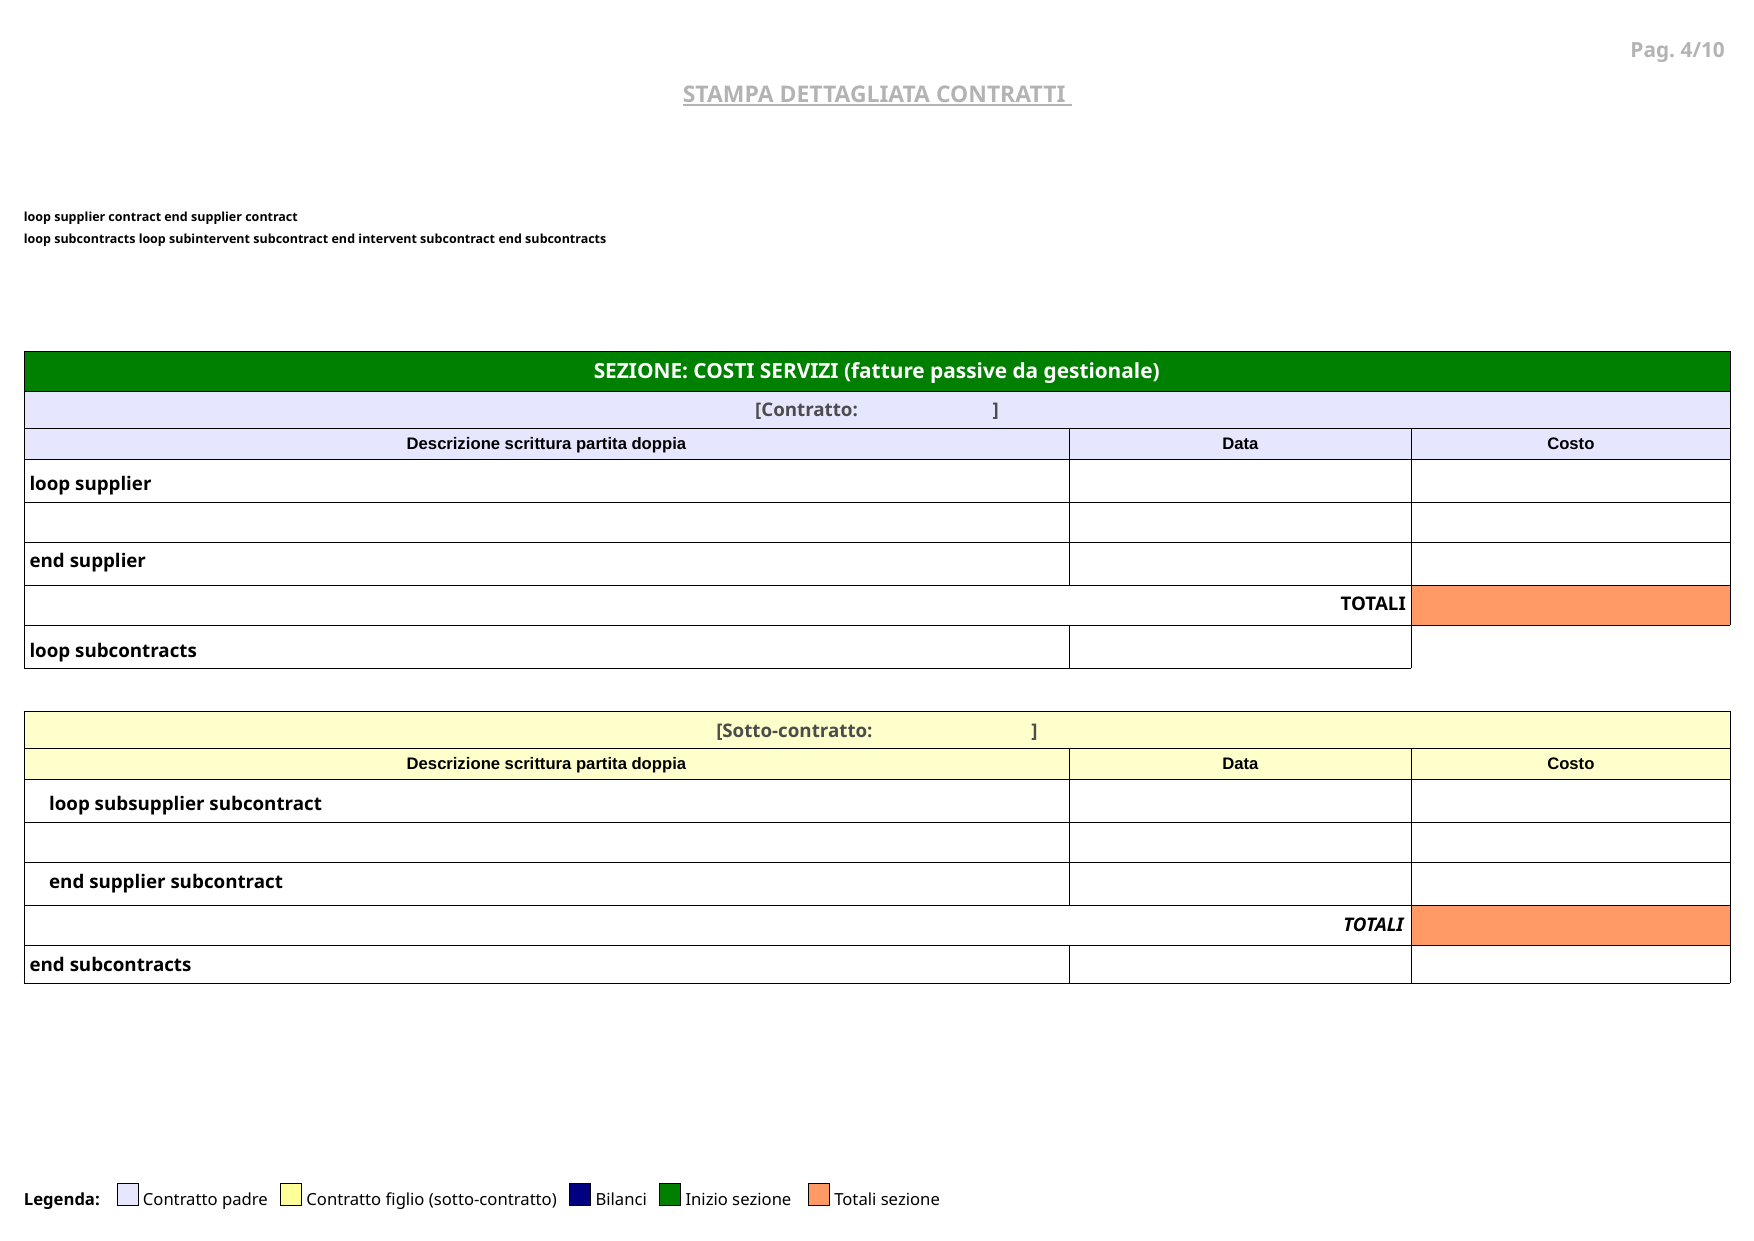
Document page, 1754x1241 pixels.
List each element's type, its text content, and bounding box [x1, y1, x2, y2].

table_cell [Sotto-contratto: <subcontract.name>] [25, 712, 1730, 748]
table_cell [1070, 863, 1411, 905]
table_cell <subsupplier.name> [25, 823, 1069, 862]
table_cell [1412, 626, 1730, 668]
table_cell <formatLang(supplier.date, date=True)> [1070, 503, 1411, 542]
table_cell <formatLang(supplier.amount)> [1412, 503, 1730, 542]
table_cell [1412, 863, 1730, 905]
table_cell end subcontracts [25, 946, 1069, 982]
table_cell [1070, 460, 1411, 502]
table_cell Costo [1412, 749, 1730, 779]
table_cell Data [1070, 429, 1411, 459]
table_cell [1412, 780, 1730, 822]
table_cell loop supplier [25, 460, 1069, 502]
table_cell [1412, 946, 1730, 982]
table_cell loop subcontracts [25, 626, 1069, 668]
table_header SEZIONE: COSTI SERVIZI (fatture passive da gestionale) [25, 352, 1730, 391]
table_cell [1070, 780, 1411, 822]
table_cell loop subsupplier subcontract [25, 780, 1069, 822]
text </if> [24, 1017, 1730, 1045]
table_cell end supplier subcontract [25, 863, 1069, 905]
text <if test="not test_part('supplier', data)"> [24, 173, 1730, 202]
table_cell TOTALI [25, 586, 1411, 625]
text </if> [24, 254, 1730, 282]
table_cell <formatLang(subsupplier.date, date=True)> [1070, 823, 1411, 862]
table_cell <formatLang(get_totals('supplier'))> [1412, 586, 1730, 625]
table_cell [24, 668, 1730, 711]
text loop supplier contract end supplier contract [24, 208, 1730, 225]
table_cell Descrizione scrittura partita doppia [25, 429, 1069, 459]
text loop subcontracts loop subintervent subcontract end intervent subcontract end subcontracts [24, 231, 1730, 248]
table_cell Data [1070, 749, 1411, 779]
table_cell [1412, 460, 1730, 502]
table_cell [1070, 626, 1411, 668]
table_cell <formatLang(subsupplier.amount)> [1412, 823, 1730, 862]
table_cell Descrizione scrittura partita doppia [25, 749, 1069, 779]
table_cell [Contratto: <contract.name>] [25, 392, 1730, 428]
table_cell Costo [1412, 429, 1730, 459]
table_cell <formatLang(get_totals('supplier'))> [1412, 906, 1730, 945]
table_cell <supplier.name> [25, 503, 1069, 542]
text <if test="test_part('supplier', data)"> [24, 288, 1730, 316]
table_cell end supplier [25, 543, 1069, 585]
table_cell TOTALI [25, 906, 1411, 945]
table_cell [1070, 543, 1411, 585]
table_cell [1070, 946, 1411, 982]
table_cell [1412, 543, 1730, 585]
